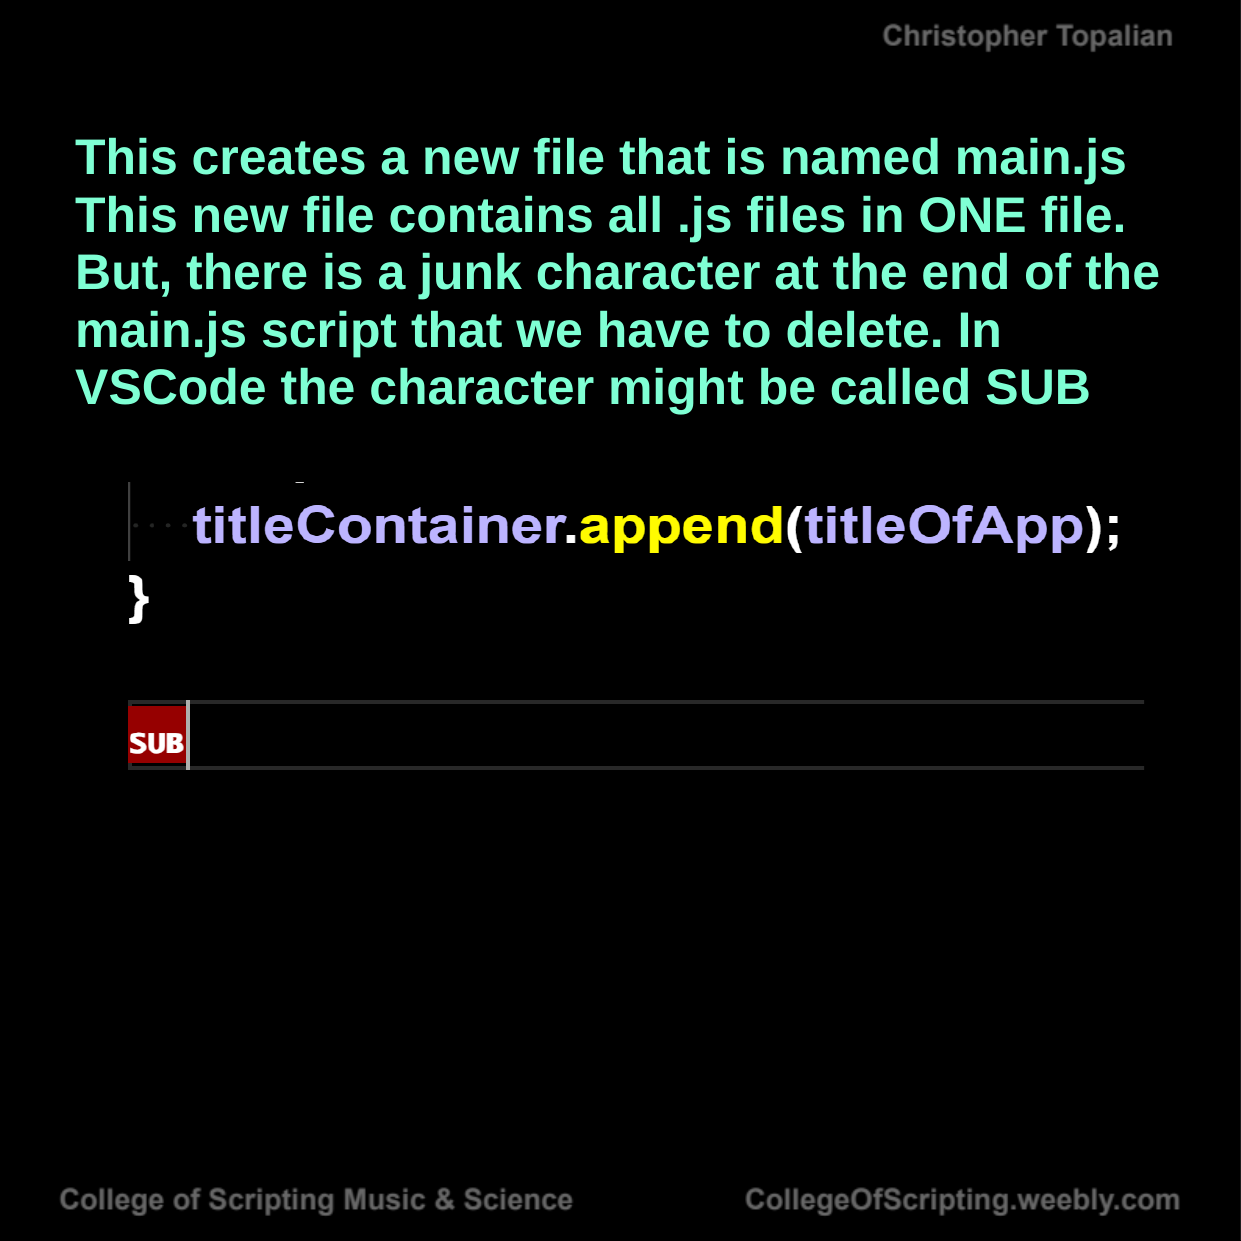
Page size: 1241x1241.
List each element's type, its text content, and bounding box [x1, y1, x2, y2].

text This creates a new file that is named main.js [75, 128, 1166, 185]
text But, there is a junk character at the end of the main.js script that we have to delete. In VSCode the character might be called SUB [75, 243, 1166, 415]
text This new file contains all .js files in ONE file. [75, 185, 1166, 243]
picture [96, 482, 1145, 795]
